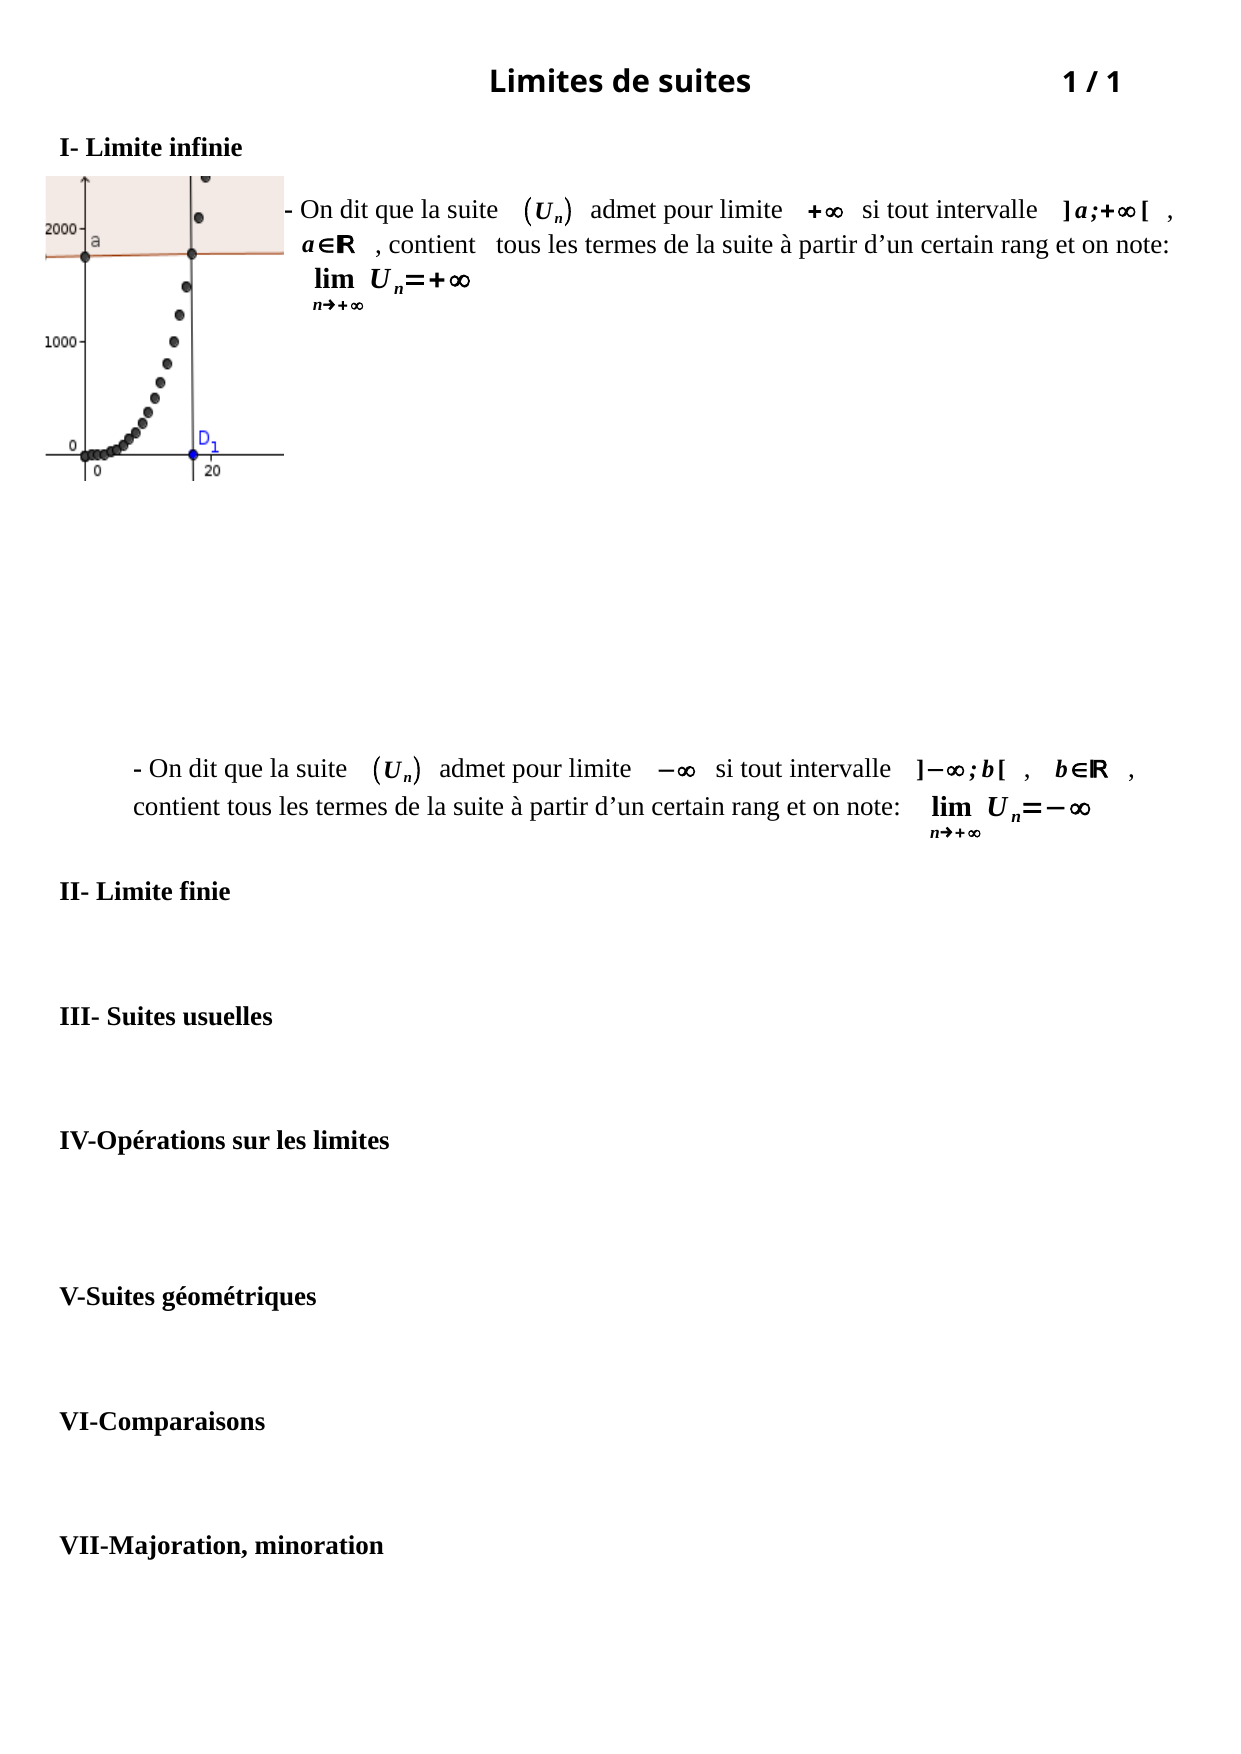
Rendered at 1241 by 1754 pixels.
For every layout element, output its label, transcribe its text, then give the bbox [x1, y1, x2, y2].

text - On dit que la suite admet pour limite si tout intervalle , , contient tous les termes de la suite à partir d’un certain rang et on note: [284, 193, 1181, 316]
picture [45, 176, 284, 481]
text VI-Comparaisons [59, 1405, 1181, 1436]
text II- Limite finie [59, 875, 1181, 906]
text V-Suites géométriques [59, 1280, 1181, 1311]
text IV-Opérations sur les limites [59, 1124, 1181, 1156]
text VII-Majoration, minoration [59, 1529, 1181, 1561]
text III- Suites usuelles [59, 1000, 1181, 1031]
text I- Limite infinie [59, 131, 1181, 162]
text - On dit que la suite admet pour limite si tout intervalle , , contient tous les termes de la suite à partir d’un certain rang et on note: [59, 752, 1181, 844]
